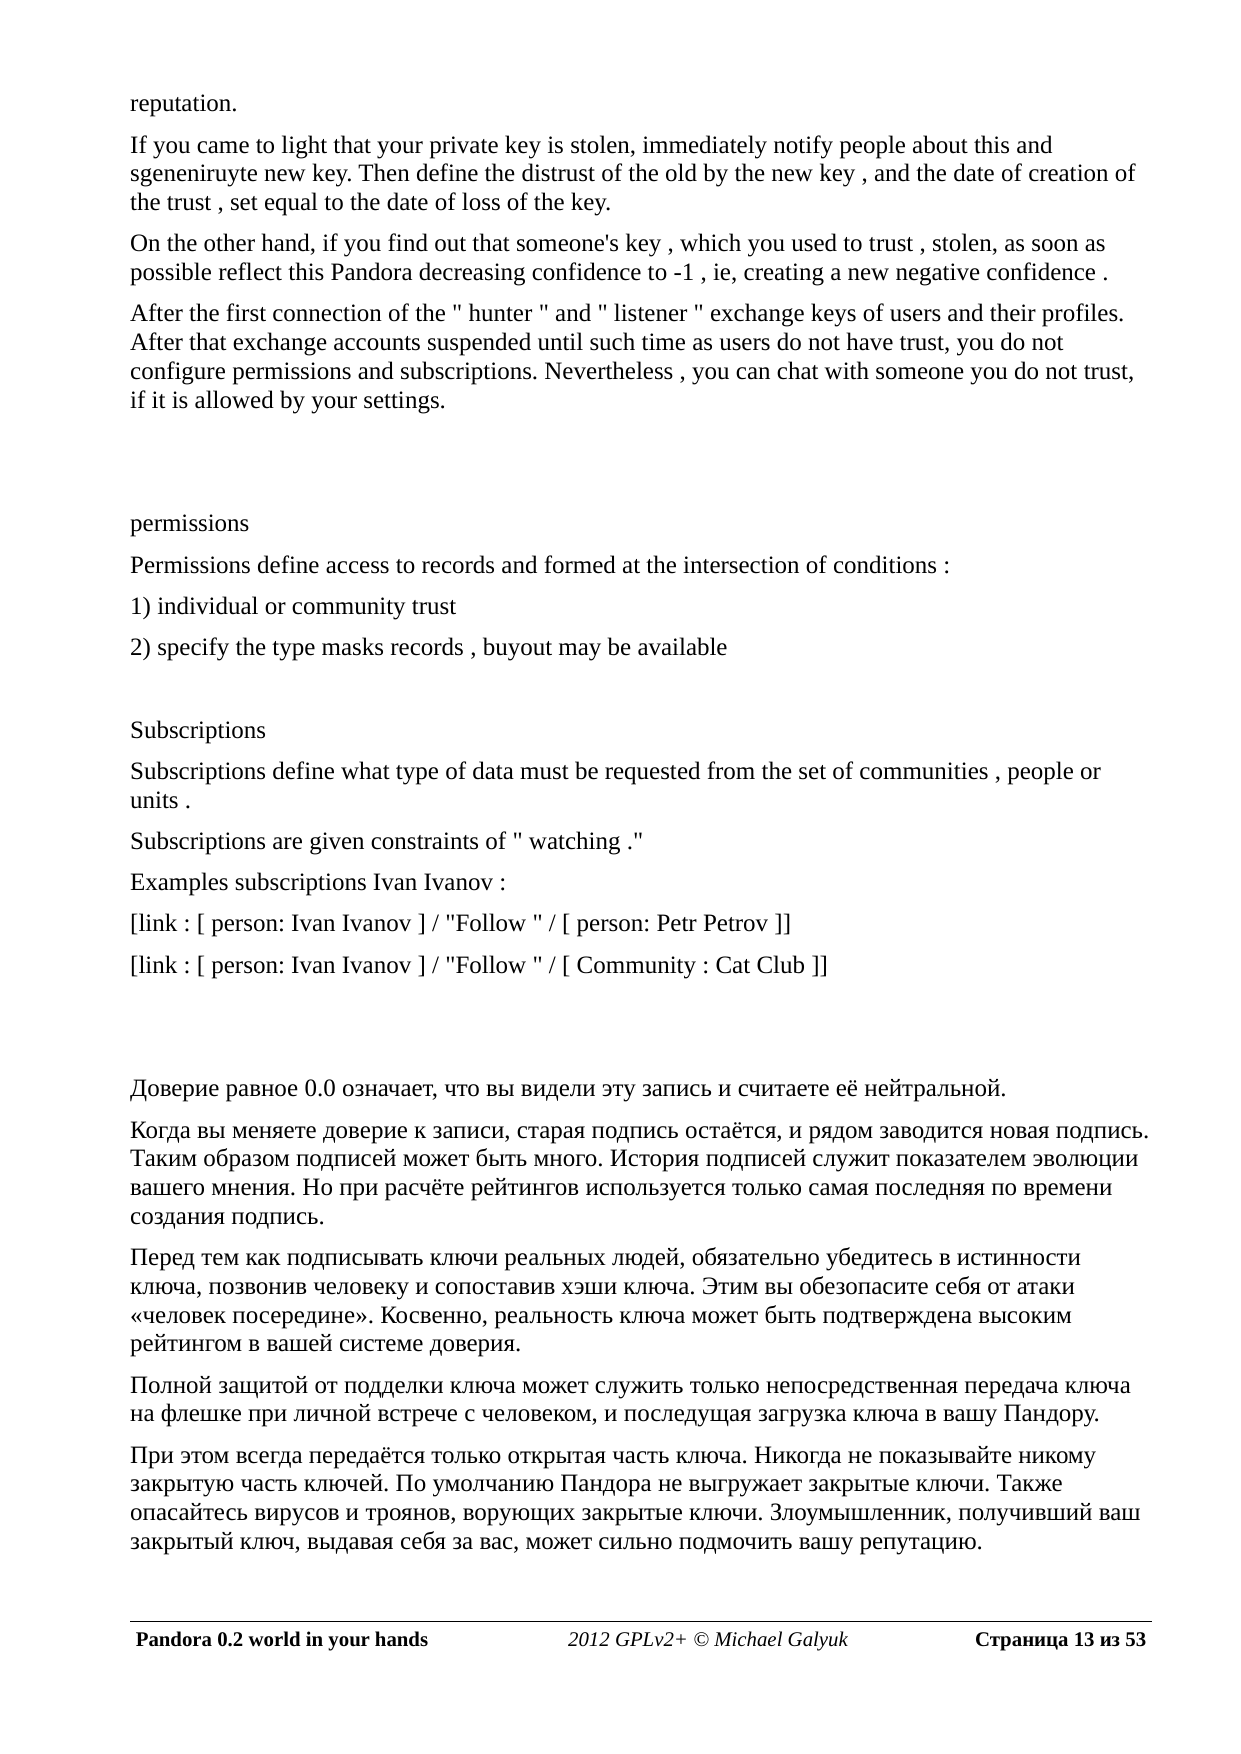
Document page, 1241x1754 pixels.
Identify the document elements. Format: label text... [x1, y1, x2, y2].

text reputation. [130, 88, 1152, 117]
text If you came to light that your private key is stolen, immediately notify people about this and sgeneniruyte new key. Then define the distrust of the old by the new key , and the date of creation of the trust , set equal to the date of loss of the key. [130, 130, 1152, 216]
text Permissions define access to records and formed at the intersection of conditions : [130, 550, 1152, 578]
text 2) specify the type masks records , buyout may be available [130, 632, 1152, 661]
text Examples subscriptions Ivan Ivanov : [130, 867, 1152, 896]
text Subscriptions are given constraints of " watching ." [130, 826, 1152, 855]
text 1) individual or community trust [130, 591, 1152, 620]
text Доверие равное 0.0 означает, что вы видели эту запись и считаете её нейтральной. [130, 1073, 1152, 1102]
text Subscriptions [130, 715, 1152, 743]
text On the other hand, if you find out that someone's key , which you used to trust , stolen, as soon as possible reflect this Pandora decreasing confidence to -1 , ie, creating a new negative confidence . [130, 228, 1152, 286]
text Когда вы меняете доверие к записи, старая подпись остаётся, и рядом заводится новая подпись. Таким образом подписей может быть много. История подписей служит показателем эволюции вашего мнения. Но при расчёте рейтингов используется только самая последняя по времени создания подпись. [130, 1115, 1152, 1230]
text [link : [ person: Ivan Ivanov ] / "Follow " / [ person: Petr Petrov ]] [130, 908, 1152, 937]
text [link : [ person: Ivan Ivanov ] / "Follow " / [ Community : Cat Club ]] [130, 950, 1152, 978]
text Полной защитой от подделки ключа может служить только непосредственная передача ключа на флешке при личной встрече с человеком, и последущая загрузка ключа в вашу Пандору. [130, 1370, 1152, 1427]
text permissions [130, 508, 1152, 537]
text Subscriptions define what type of data must be requested from the set of communities , people or units . [130, 756, 1152, 813]
text При этом всегда передаётся только открытая часть ключа. Никогда не показывайте никому закрытую часть ключей. По умолчанию Пандора не выгружает закрытые ключи. Также опасайтесь вирусов и троянов, ворующих закрытые ключи. Злоумышленник, получивший ваш закрытый ключ, выдавая себя за вас, может сильно подмочить вашу репутацию. [130, 1440, 1152, 1555]
text After the first connection of the " hunter " and " listener " exchange keys of users and their profiles. After that exchange accounts suspended until such time as users do not have trust, you do not configure permissions and subscriptions. Nevertheless , you can chat with someone you do not trust, if it is allowed by your settings. [130, 298, 1152, 413]
text Перед тем как подписывать ключи реальных людей, обязательно убедитесь в истинности ключа, позвонив человеку и сопоставив хэши ключа. Этим вы обезопасите себя от атаки «человек посередине». Косвенно, реальность ключа может быть подтверждена высоким рейтингом в вашей системе доверия. [130, 1242, 1152, 1357]
